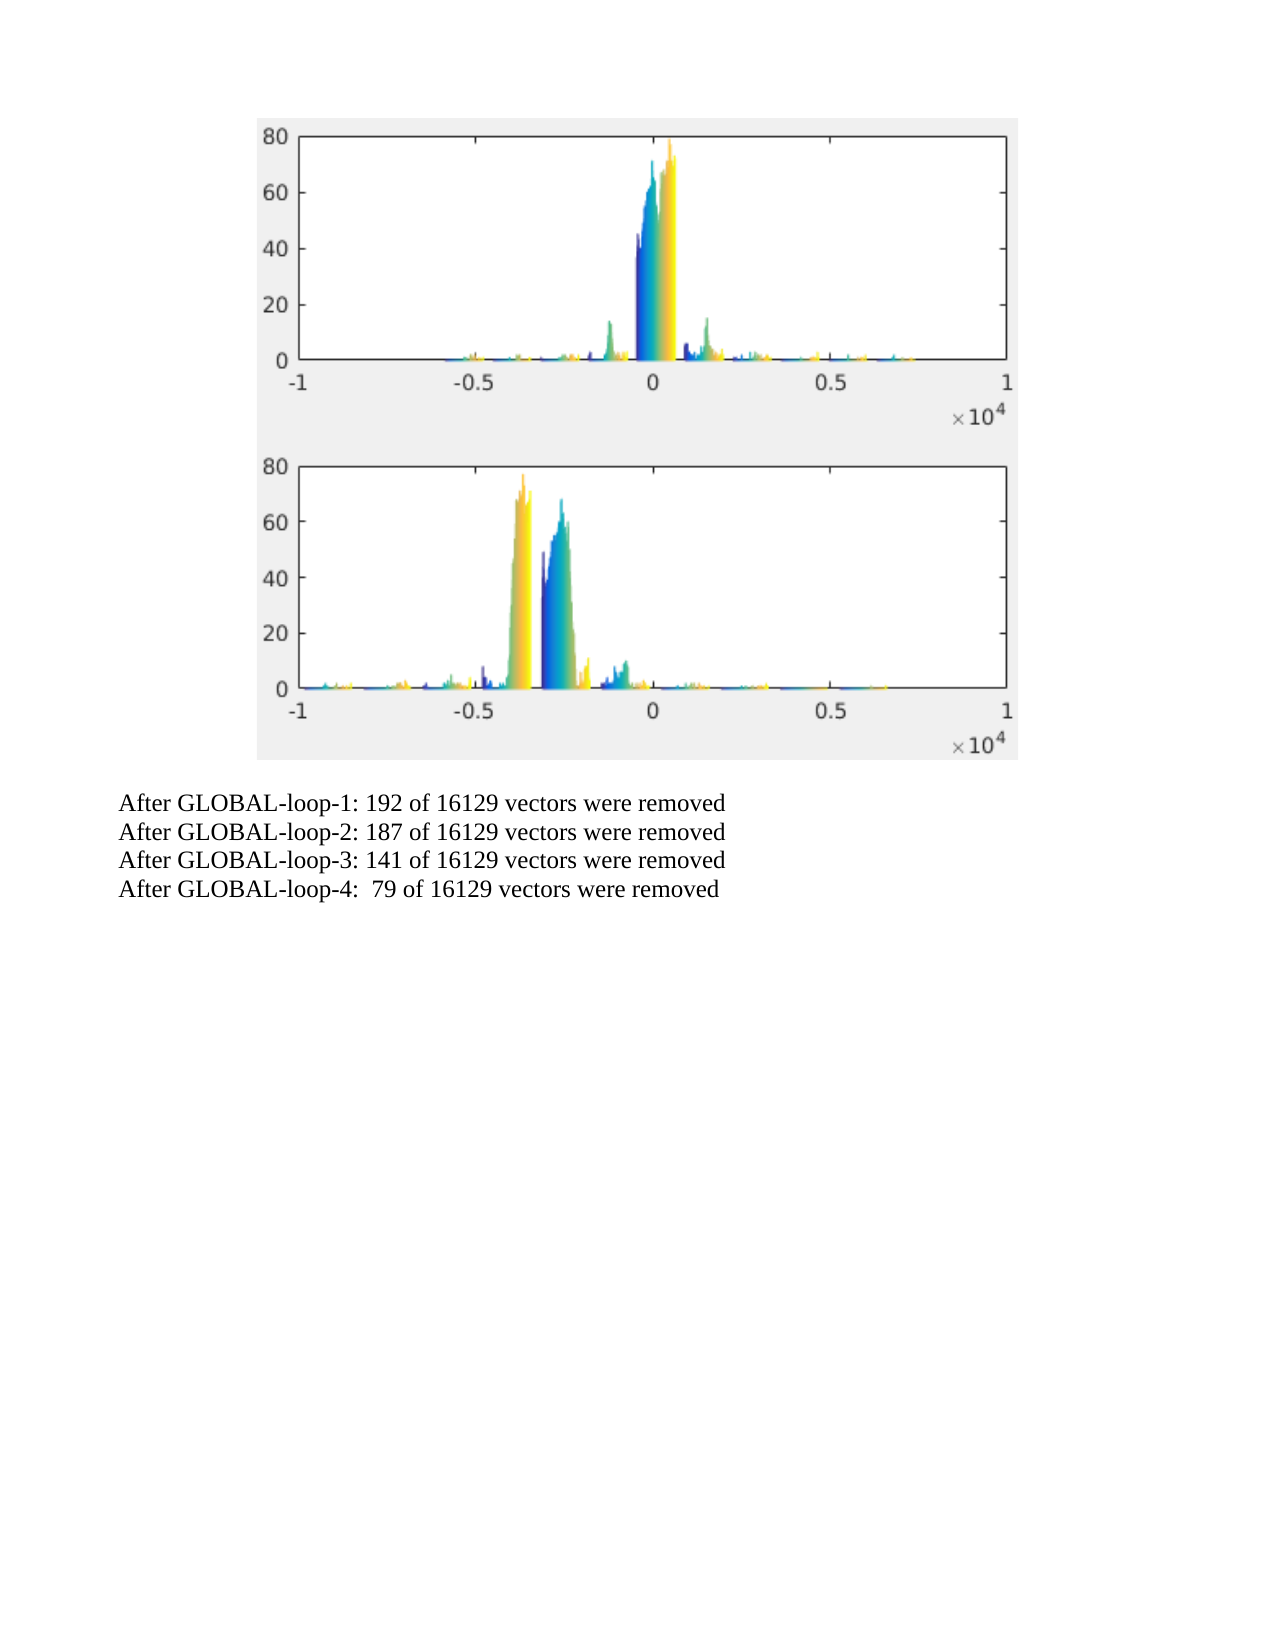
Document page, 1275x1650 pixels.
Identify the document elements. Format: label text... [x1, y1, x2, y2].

text After GLOBAL-loop-3: 141 of 16129 vectors were removed [118, 846, 1157, 874]
text After GLOBAL-loop-1: 192 of 16129 vectors were removed [118, 788, 1157, 817]
text After GLOBAL-loop-2: 187 of 16129 vectors were removed [118, 817, 1157, 846]
picture [256, 118, 1019, 760]
text After GLOBAL-loop-4: 79 of 16129 vectors were removed [118, 874, 1157, 903]
